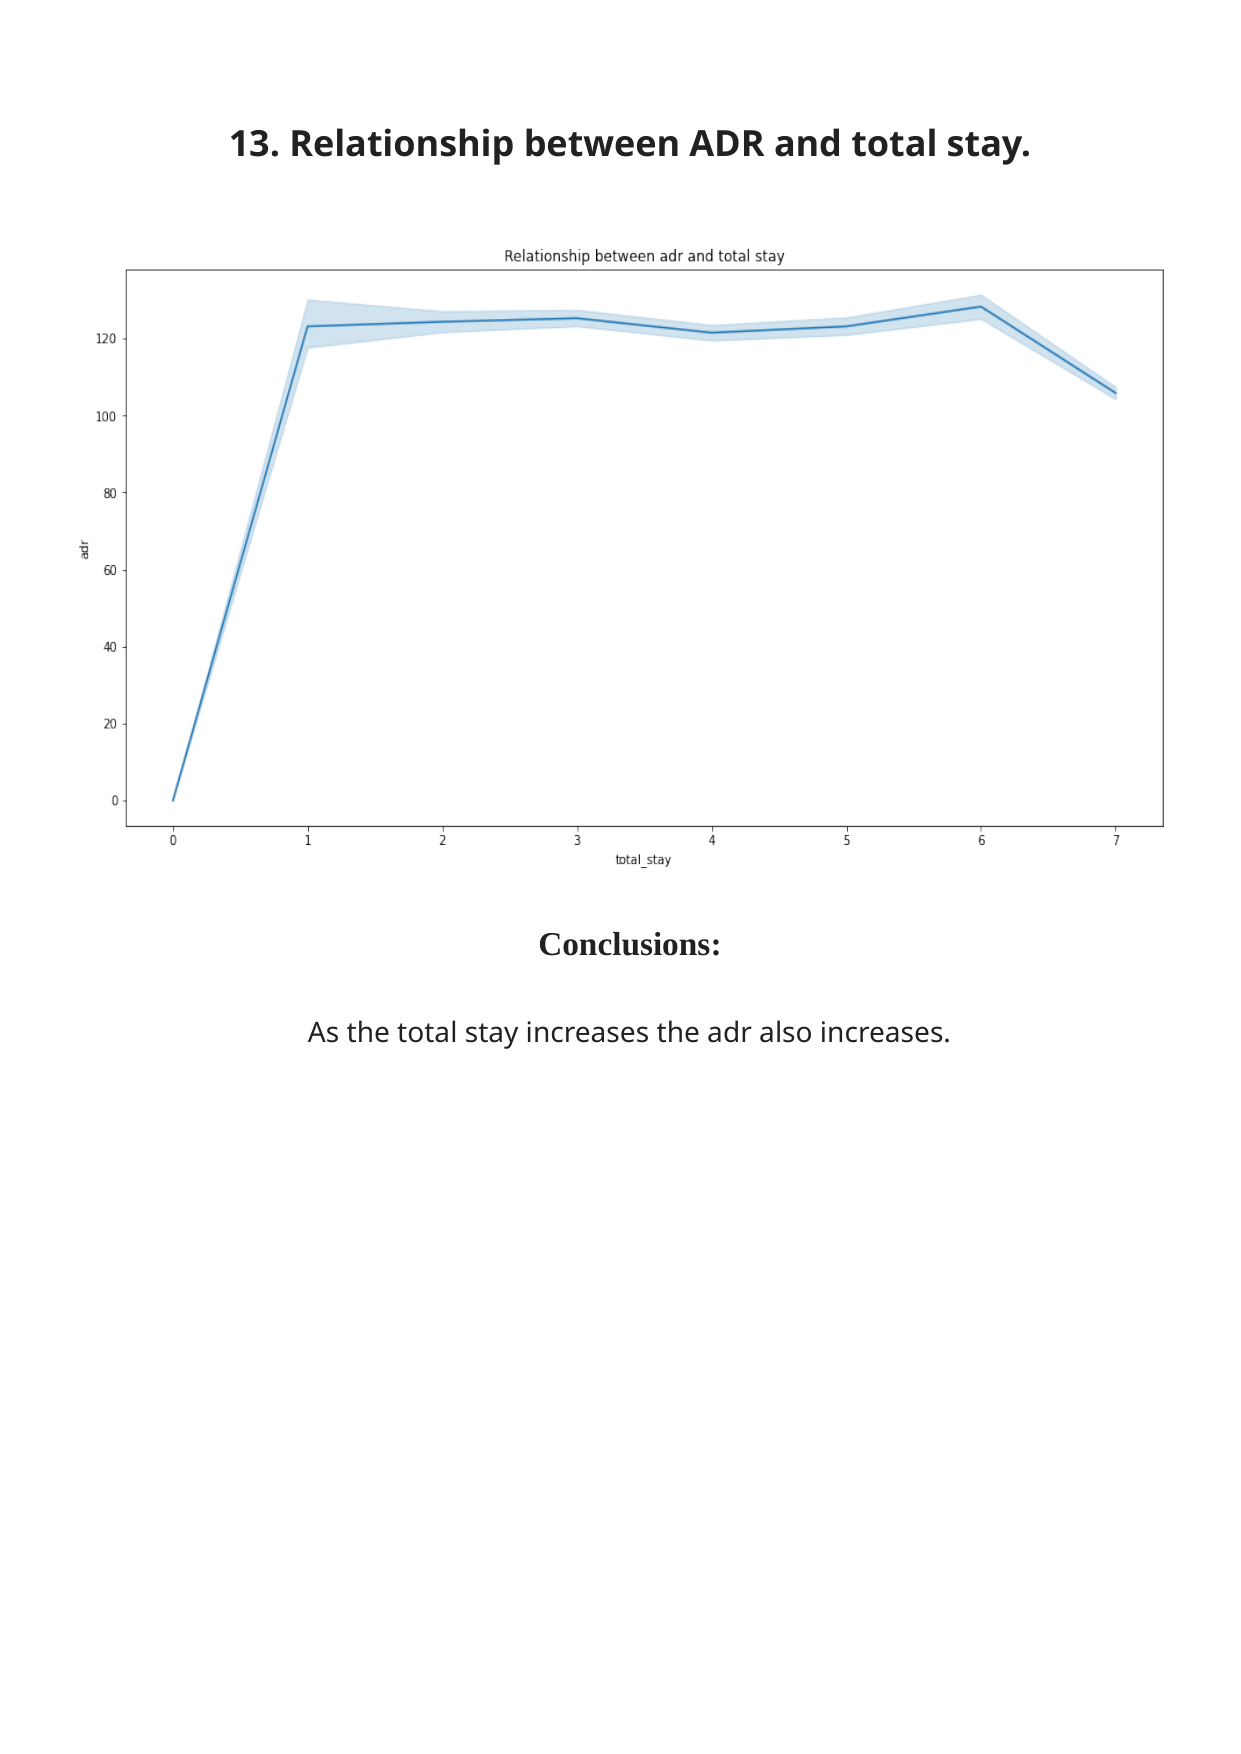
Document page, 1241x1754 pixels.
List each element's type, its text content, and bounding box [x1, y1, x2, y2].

text Conclusions: [72, 924, 1187, 963]
picture [71, 241, 1171, 876]
subtitle 13. Relationship between ADR and total stay. [72, 118, 1187, 167]
subtitle As the total stay increases the adr also increases. [72, 1012, 1187, 1051]
